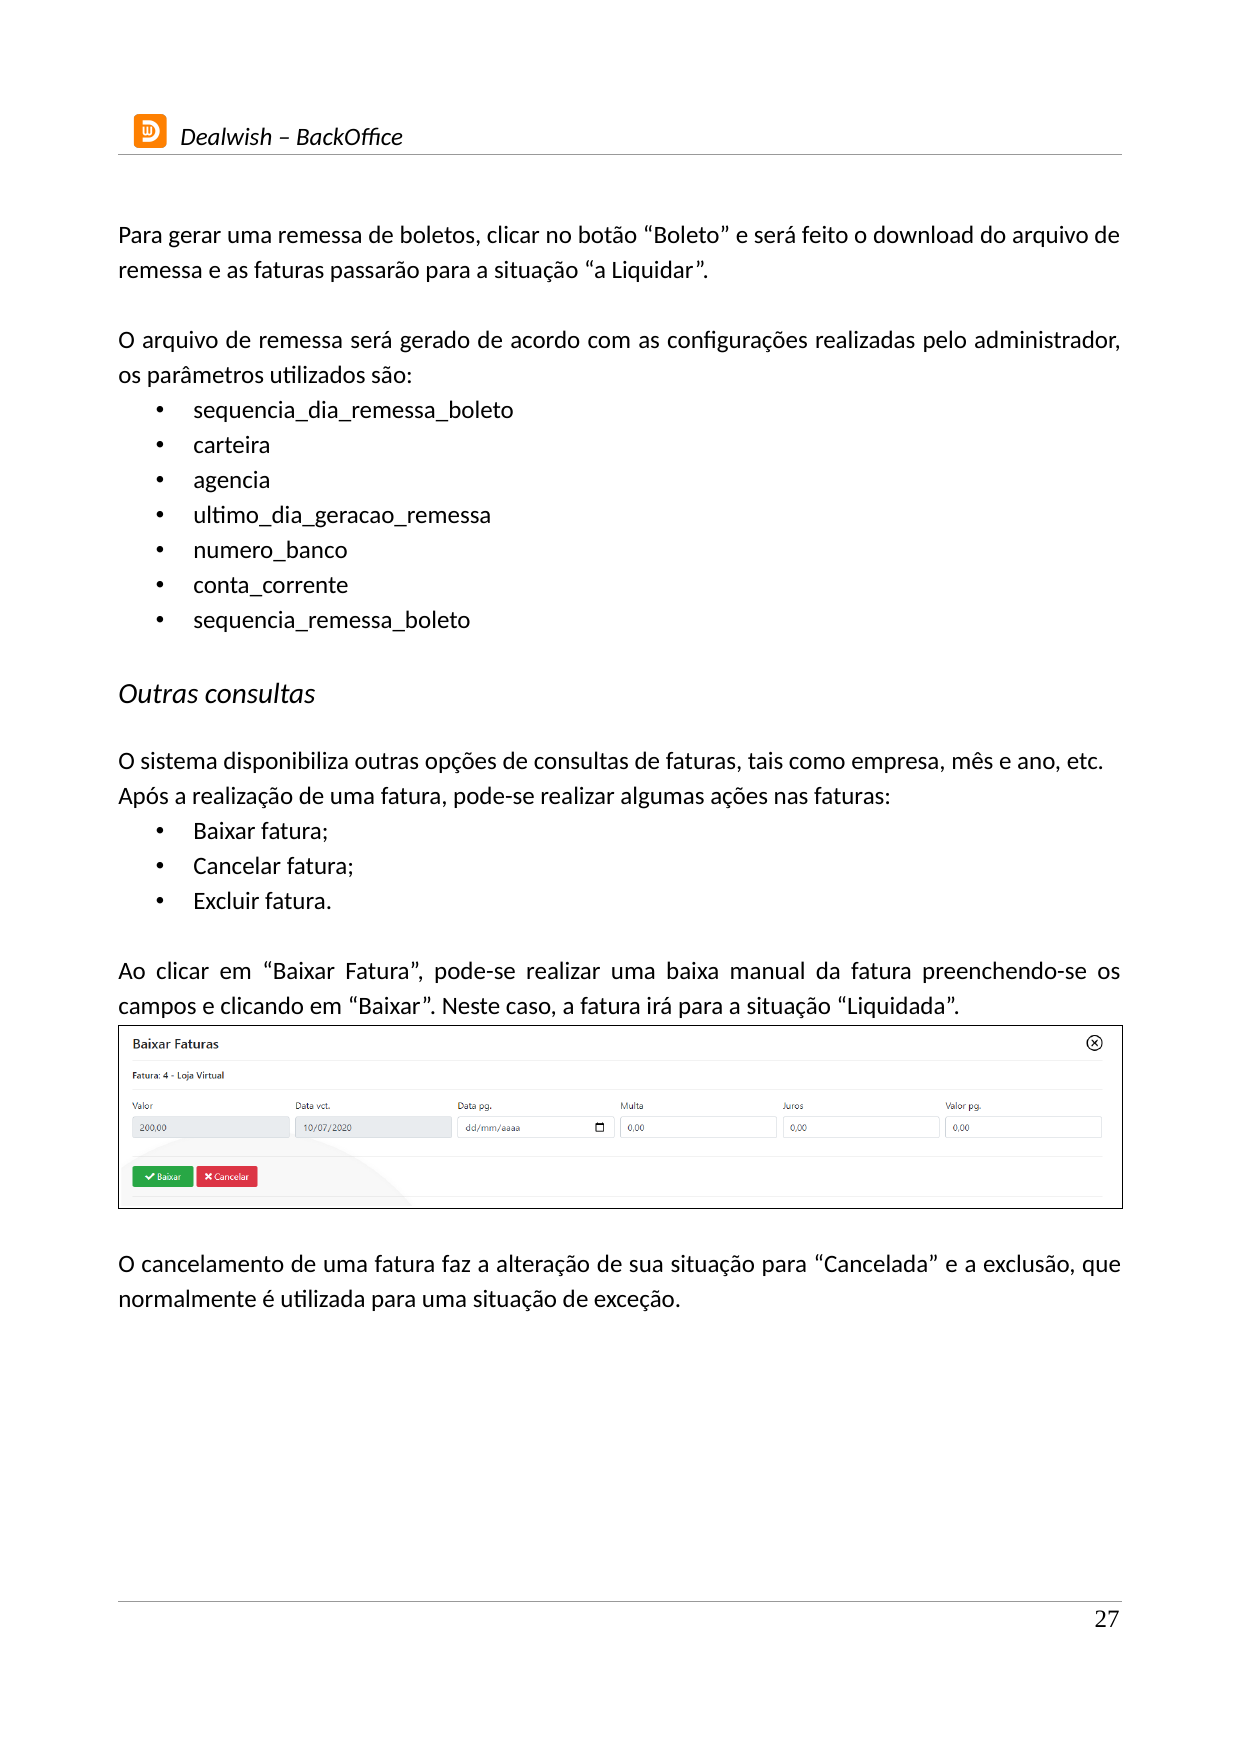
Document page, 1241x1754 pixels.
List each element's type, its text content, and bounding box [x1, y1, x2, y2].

list conta_corrente [156, 569, 1122, 599]
subtitle Outras consultas [118, 675, 1122, 710]
text Após a realização de uma fatura, pode-se realizar algumas ações nas faturas: [118, 780, 1122, 811]
list sequencia_dia_remessa_boleto [156, 394, 1122, 424]
picture [121, 1028, 1119, 1206]
picture [133, 114, 167, 148]
text Para gerar uma remessa de boletos, clicar no botão “Boleto” e será feito o download do arquivo de remessa e as faturas passarão para a situação “a Liquidar”. [118, 219, 1122, 284]
list Baixar fatura; [156, 815, 1122, 846]
list numero_banco [156, 534, 1122, 564]
list carteira [156, 429, 1122, 459]
list ultimo_dia_geracao_remessa [156, 499, 1122, 529]
text O arquivo de remessa será gerado de acordo com as configurações realizadas pelo administrador, os parâmetros utilizados são: [118, 324, 1122, 389]
list agencia [156, 464, 1122, 494]
text O cancelamento de uma fatura faz a alteração de sua situação para “Cancelada” e a exclusão, que normalmente é utilizada para uma situação de exceção. [118, 1248, 1122, 1313]
list sequencia_remessa_boleto [156, 604, 1122, 634]
text Ao clicar em “Baixar Fatura”, pode-se realizar uma baixa manual da fatura preenchendo-se os campos e clicando em “Baixar”. Neste caso, a fatura irá para a situação “Liquidada”. [118, 955, 1122, 1021]
list Cancelar fatura; [156, 850, 1122, 881]
text O sistema disponibiliza outras opções de consultas de faturas, tais como empresa, mês e ano, etc. [118, 745, 1122, 776]
list Excluir fatura. [156, 885, 1122, 916]
